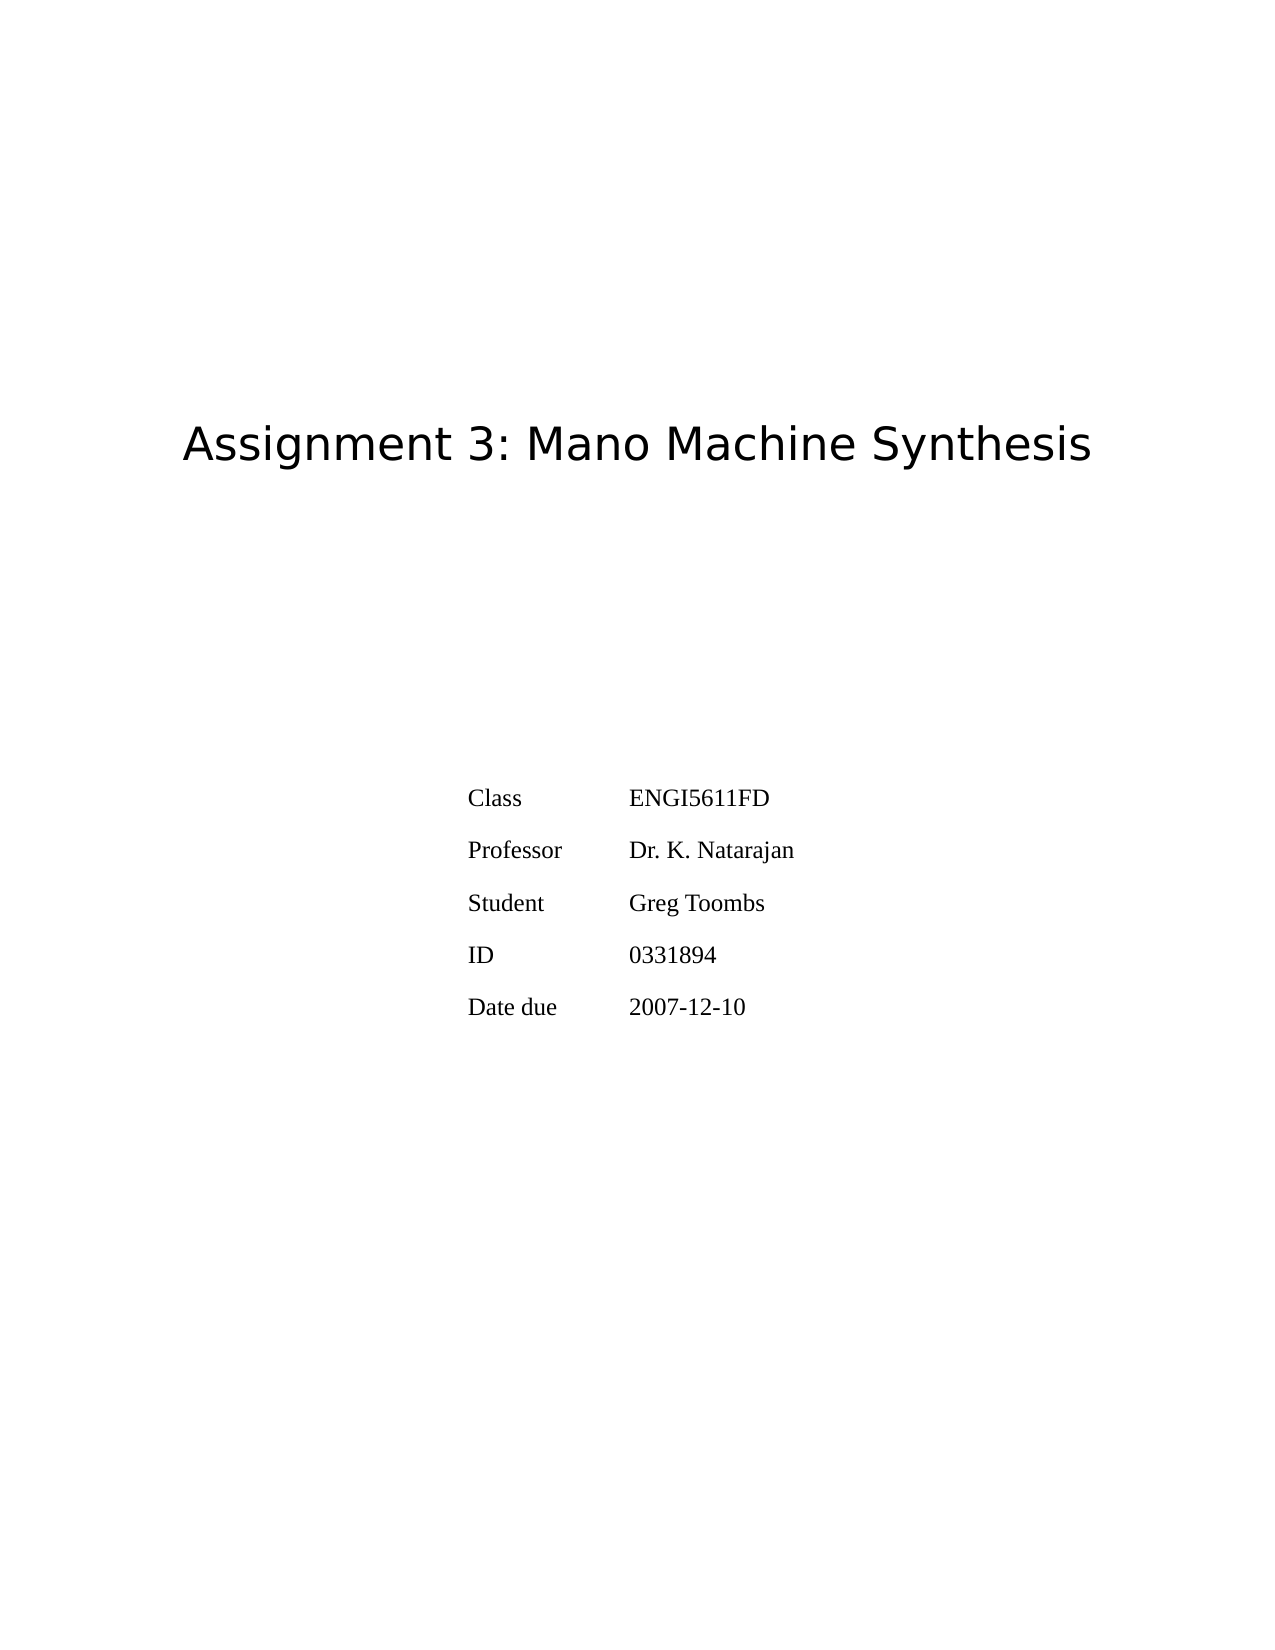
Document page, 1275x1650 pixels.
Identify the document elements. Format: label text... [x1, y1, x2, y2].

table_cell 2007-12-10 [617, 981, 819, 1033]
table_cell Professor [456, 824, 617, 876]
table_header ENGI5611FD [617, 771, 819, 824]
table_cell Dr. K. Natarajan [617, 824, 819, 876]
table_header Class [456, 771, 617, 824]
table_cell 0331894 [617, 928, 819, 981]
table_cell Date due [456, 981, 617, 1033]
title Assignment 3: Mano Machine Synthesis [118, 418, 1157, 471]
table_cell ID [456, 928, 617, 981]
table_cell Greg Toombs [617, 876, 819, 928]
table_cell Student [456, 876, 617, 928]
